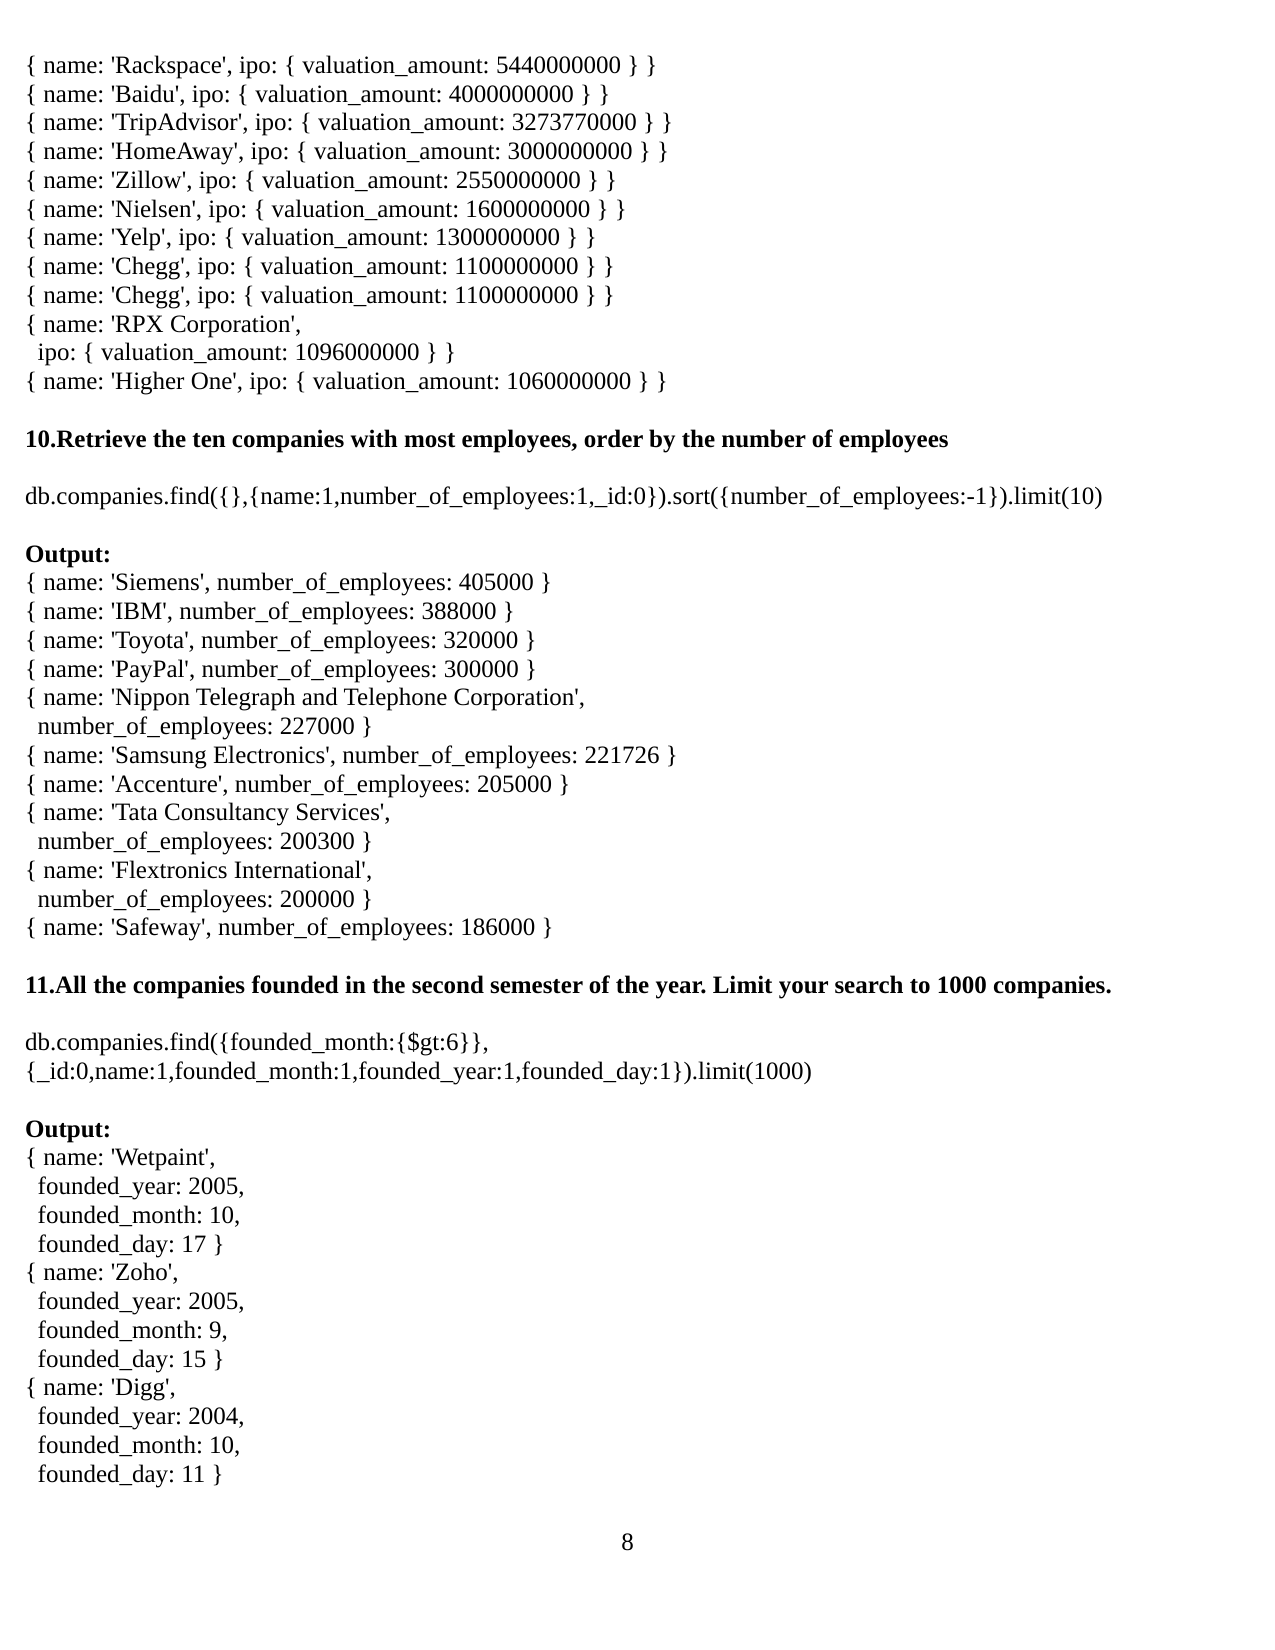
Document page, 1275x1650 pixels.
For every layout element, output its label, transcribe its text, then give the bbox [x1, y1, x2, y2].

text { name: 'Zoho', [25, 1257, 1230, 1286]
text { name: 'HomeAway', ipo: { valuation_amount: 3000000000 } } [25, 136, 1230, 165]
text { name: 'IBM', number_of_employees: 388000 } [25, 596, 1230, 625]
text number_of_employees: 200300 } [25, 826, 1230, 855]
text { name: 'TripAdvisor', ipo: { valuation_amount: 3273770000 } } [25, 107, 1230, 136]
text { name: 'Baidu', ipo: { valuation_amount: 4000000000 } } [25, 79, 1230, 107]
text founded_day: 15 } [25, 1344, 1230, 1372]
text { name: 'Safeway', number_of_employees: 186000 } [25, 912, 1230, 941]
text { name: 'Flextronics International', [25, 855, 1230, 884]
text { name: 'Rackspace', ipo: { valuation_amount: 5440000000 } } [25, 50, 1230, 79]
text { name: 'Nippon Telegraph and Telephone Corporation', [25, 682, 1230, 711]
text Output: [25, 1114, 1230, 1142]
text { name: 'Chegg', ipo: { valuation_amount: 1100000000 } } [25, 280, 1230, 309]
text number_of_employees: 227000 } [25, 711, 1230, 740]
text number_of_employees: 200000 } [25, 884, 1230, 912]
text { name: 'Toyota', number_of_employees: 320000 } [25, 625, 1230, 654]
text founded_day: 17 } [25, 1229, 1230, 1257]
text { name: 'Yelp', ipo: { valuation_amount: 1300000000 } } [25, 222, 1230, 251]
text { name: 'RPX Corporation', [25, 309, 1230, 337]
text { name: 'Higher One', ipo: { valuation_amount: 1060000000 } } [25, 366, 1230, 395]
text founded_month: 9, [25, 1315, 1230, 1344]
text founded_month: 10, [25, 1200, 1230, 1229]
text { name: 'Wetpaint', [25, 1142, 1230, 1171]
text { name: 'Siemens', number_of_employees: 405000 } [25, 567, 1230, 596]
text founded_year: 2005, [25, 1171, 1230, 1200]
text db.companies.find({founded_month:{$gt:6}},{_id:0,name:1,founded_month:1,founded_year:1,founded_day:1}).limit(1000) [25, 1027, 1230, 1085]
text founded_month: 10, [25, 1430, 1230, 1459]
text { name: 'Tata Consultancy Services', [25, 797, 1230, 826]
text db.companies.find({},{name:1,number_of_employees:1,_id:0}).sort({number_of_employees:-1}).limit(10) [25, 481, 1230, 510]
text { name: 'Chegg', ipo: { valuation_amount: 1100000000 } } [25, 251, 1230, 280]
text { name: 'Accenture', number_of_employees: 205000 } [25, 769, 1230, 797]
text { name: 'PayPal', number_of_employees: 300000 } [25, 654, 1230, 682]
text Output: [25, 539, 1230, 567]
text { name: 'Samsung Electronics', number_of_employees: 221726 } [25, 740, 1230, 769]
text founded_year: 2005, [25, 1286, 1230, 1315]
text ipo: { valuation_amount: 1096000000 } } [25, 337, 1230, 366]
text founded_day: 11 } [25, 1459, 1230, 1487]
text 11.All the companies founded in the second semester of the year. Limit your search to 1000 companies. [25, 970, 1230, 999]
text { name: 'Nielsen', ipo: { valuation_amount: 1600000000 } } [25, 194, 1230, 222]
text { name: 'Zillow', ipo: { valuation_amount: 2550000000 } } [25, 165, 1230, 194]
text founded_year: 2004, [25, 1401, 1230, 1430]
text 10.Retrieve the ten companies with most employees, order by the number of employees [25, 424, 1230, 452]
text { name: 'Digg', [25, 1372, 1230, 1401]
